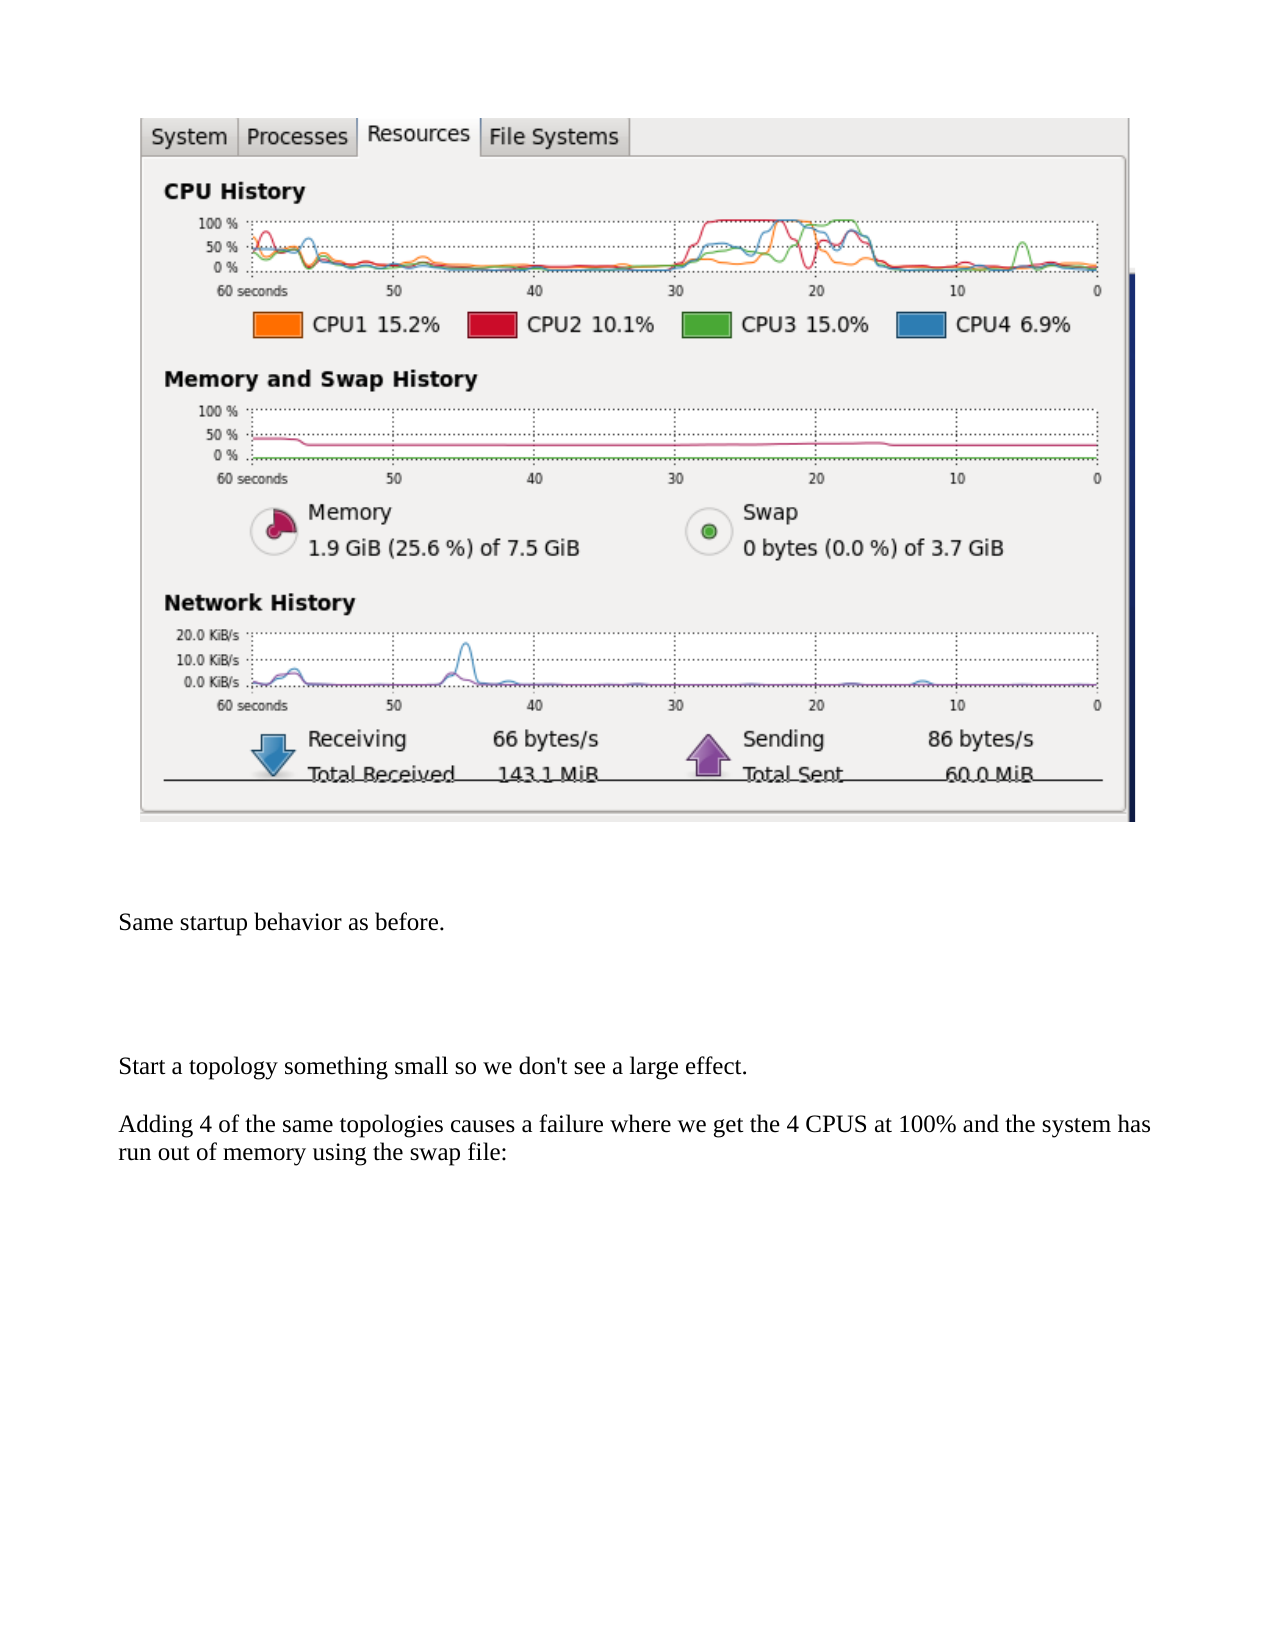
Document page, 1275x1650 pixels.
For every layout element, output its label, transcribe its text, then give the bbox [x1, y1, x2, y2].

text Start a topology something small so we don't see a large effect. [118, 1051, 1157, 1080]
picture [140, 118, 1136, 822]
text Same startup behavior as before. [118, 907, 1157, 936]
text Adding 4 of the same topologies causes a failure where we get the 4 CPUS at 100% and the system has run out of memory using the swap file: [118, 1109, 1157, 1166]
